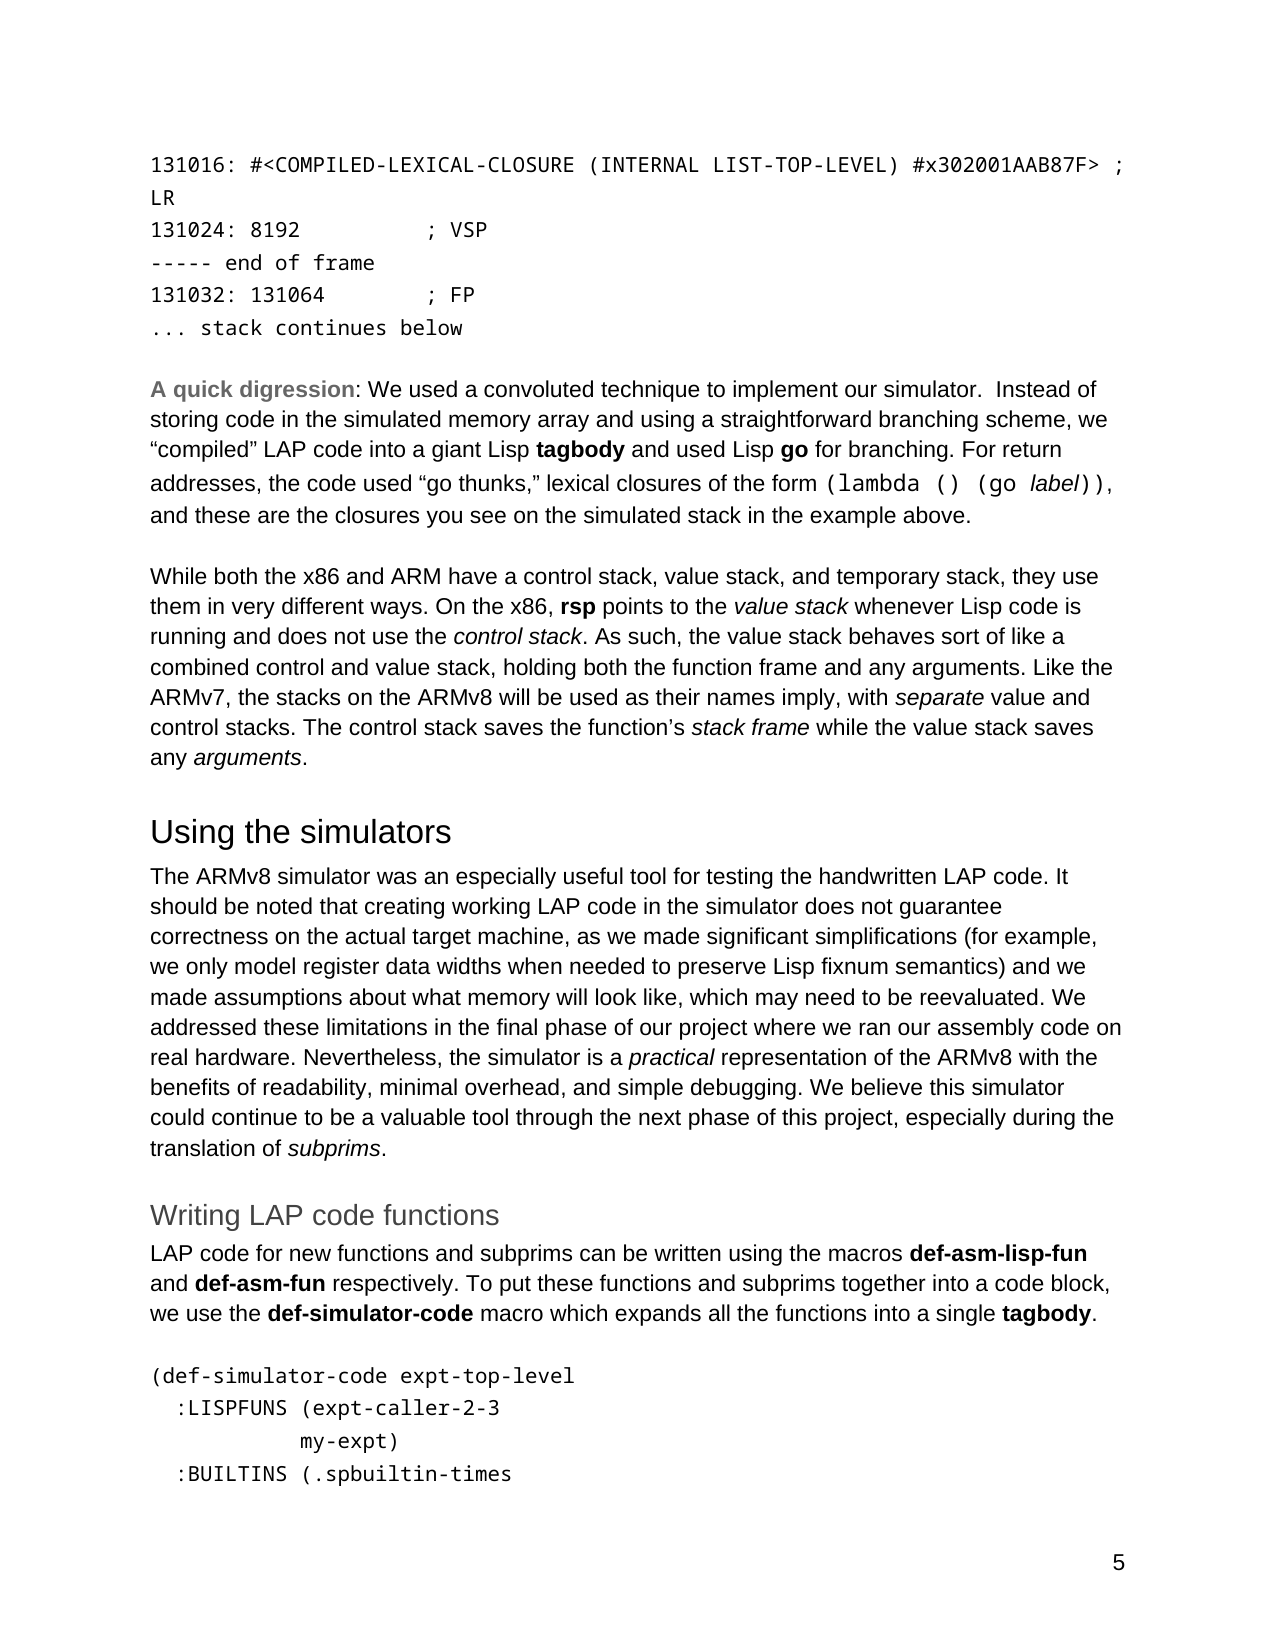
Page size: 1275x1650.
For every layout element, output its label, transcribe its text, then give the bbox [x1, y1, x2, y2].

subtitle Using the simulators [150, 812, 1125, 850]
text (def-simulator-code expt-top-level [150, 1361, 1125, 1389]
text A quick digression: We used a convoluted technique to implement our simulator. Instead of storing code in the simulated memory array and using a straightforward branching scheme, we “compiled” LAP code into a giant Lisp tagbody and used Lisp go for branching. For return addresses, the code used “go thunks,” lexical closures of the form (lambda () (go label)), and these are the closures you see on the simulated stack in the example above. [150, 376, 1125, 529]
text :LISPFUNS (expt-caller-2-3 [150, 1393, 1125, 1422]
text LAP code for new functions and subprims can be written using the macros def-asm-lisp-fun and def-asm-fun respectively. To put these functions and subprims together into a code block, we use the def-simulator-code macro which expands all the functions into a single tagbody. [150, 1240, 1125, 1327]
subtitle Writing LAP code functions [150, 1198, 1125, 1232]
text 131032: 131064 ; FP [150, 280, 1125, 309]
text While both the x86 and ARM have a control stack, value stack, and temporary stack, they use them in very different ways. On the x86, rsp points to the value stack whenever Lisp code is running and does not use the control stack. As such, the value stack behaves sort of like a combined control and value stack, holding both the function frame and any arguments. Like the ARMv7, the stacks on the ARMv8 will be used as their names imply, with separate value and control stacks. The control stack saves the function’s stack frame while the value stack saves any arguments. [150, 563, 1125, 770]
text my-expt) [150, 1426, 1125, 1454]
text :BUILTINS (.spbuiltin-times [150, 1459, 1125, 1487]
text 131024: 8192 ; VSP [150, 215, 1125, 244]
text The ARMv8 simulator was an especially useful tool for testing the handwritten LAP code. It should be noted that creating working LAP code in the simulator does not guarantee correctness on the actual target machine, as we made significant simplifications (for example, we only model register data widths when needed to preserve Lisp fixnum semantics) and we made assumptions about what memory will look like, which may need to be reevaluated. We addressed these limitations in the final phase of our project where we ran our assembly code on real hardware. Nevertheless, the simulator is a practical representation of the ARMv8 with the benefits of readability, minimal overhead, and simple debugging. We believe this simulator could continue to be a valuable tool through the next phase of this project, especially during the translation of subprims. [150, 863, 1125, 1161]
text ----- end of frame [150, 248, 1125, 276]
text 131016: #<COMPILED-LEXICAL-CLOSURE (INTERNAL LIST-TOP-LEVEL) #x302001AAB87F> ; LR [150, 150, 1125, 211]
text ... stack continues below [150, 313, 1125, 341]
